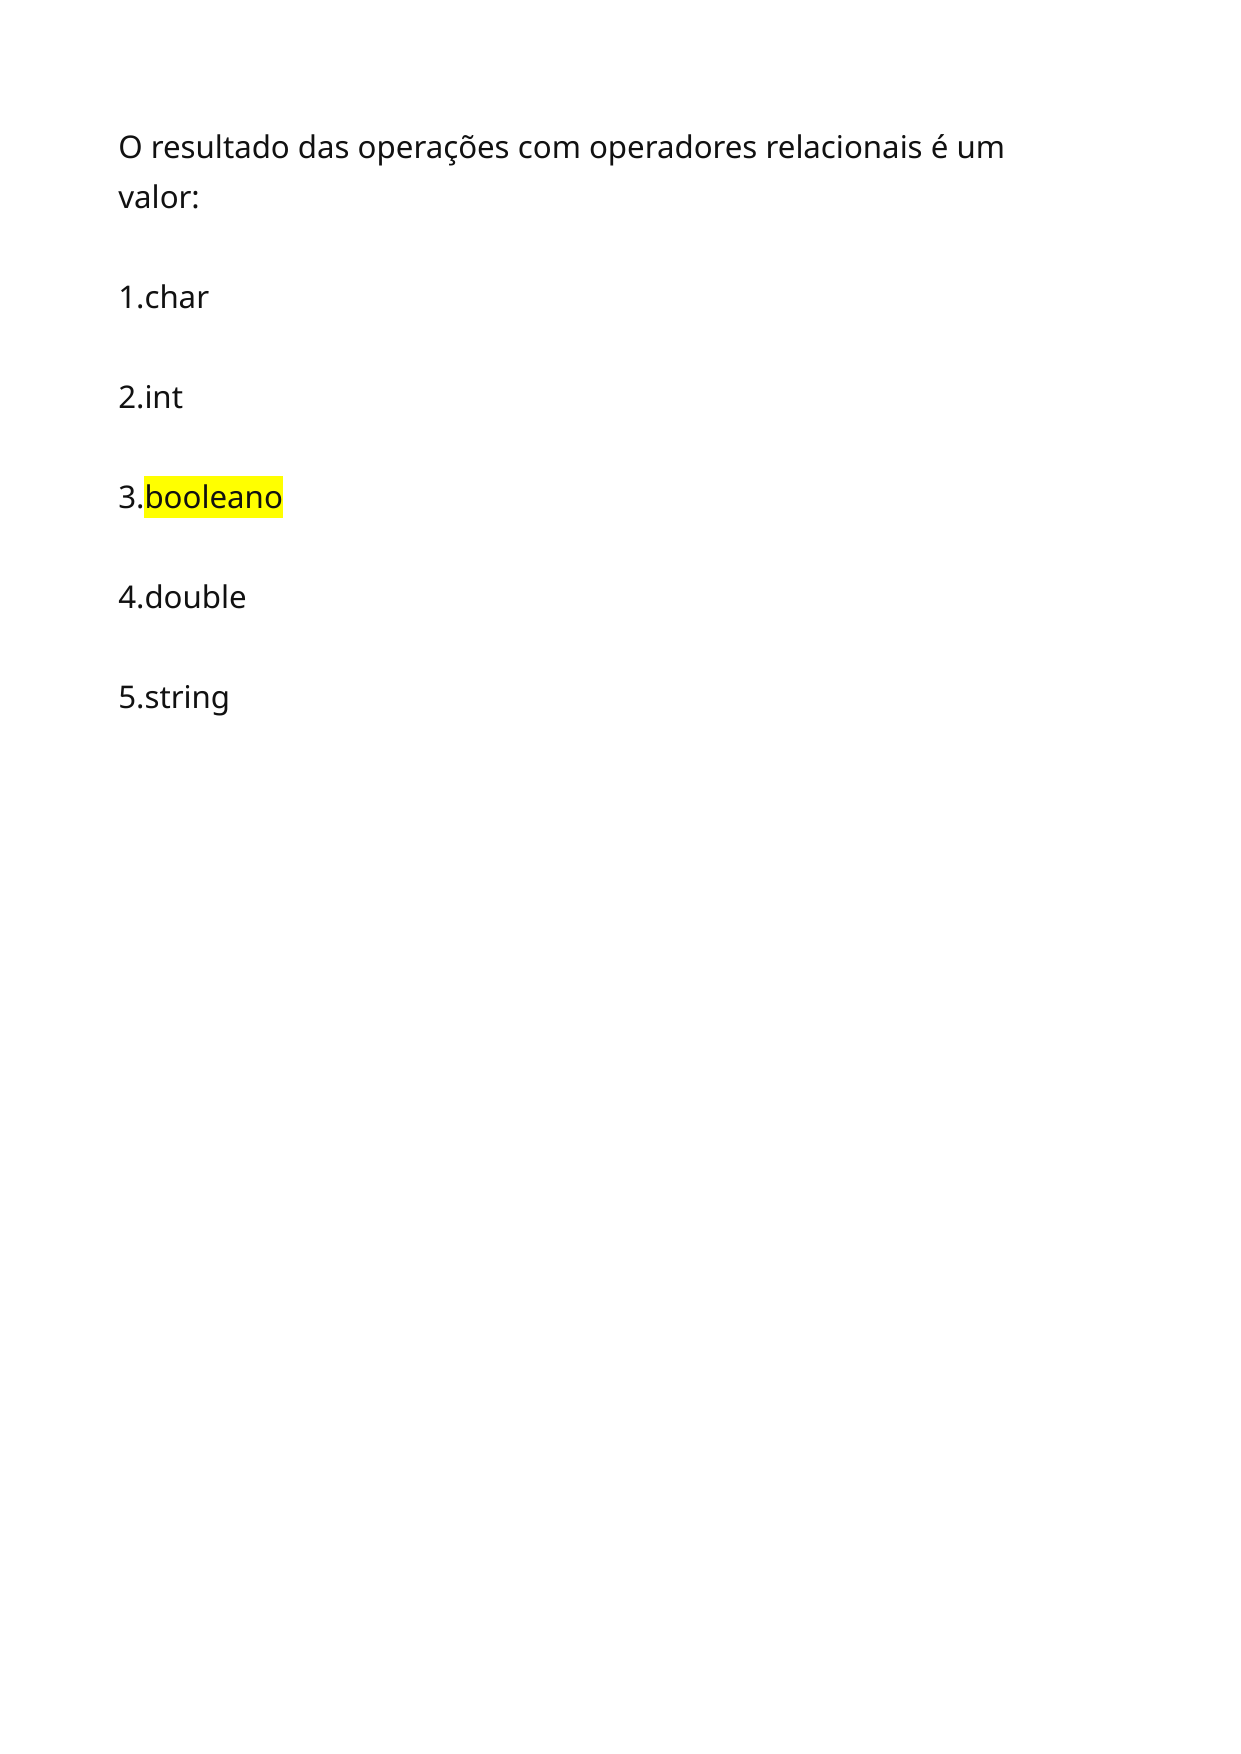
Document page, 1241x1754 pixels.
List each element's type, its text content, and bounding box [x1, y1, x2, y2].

list int [118, 368, 1059, 418]
list char [118, 268, 1059, 318]
list string [118, 668, 1059, 718]
list double [118, 568, 1059, 618]
text O resultado das operações com operadores relacionais é um valor: [118, 118, 1059, 218]
list booleano [118, 468, 1059, 518]
